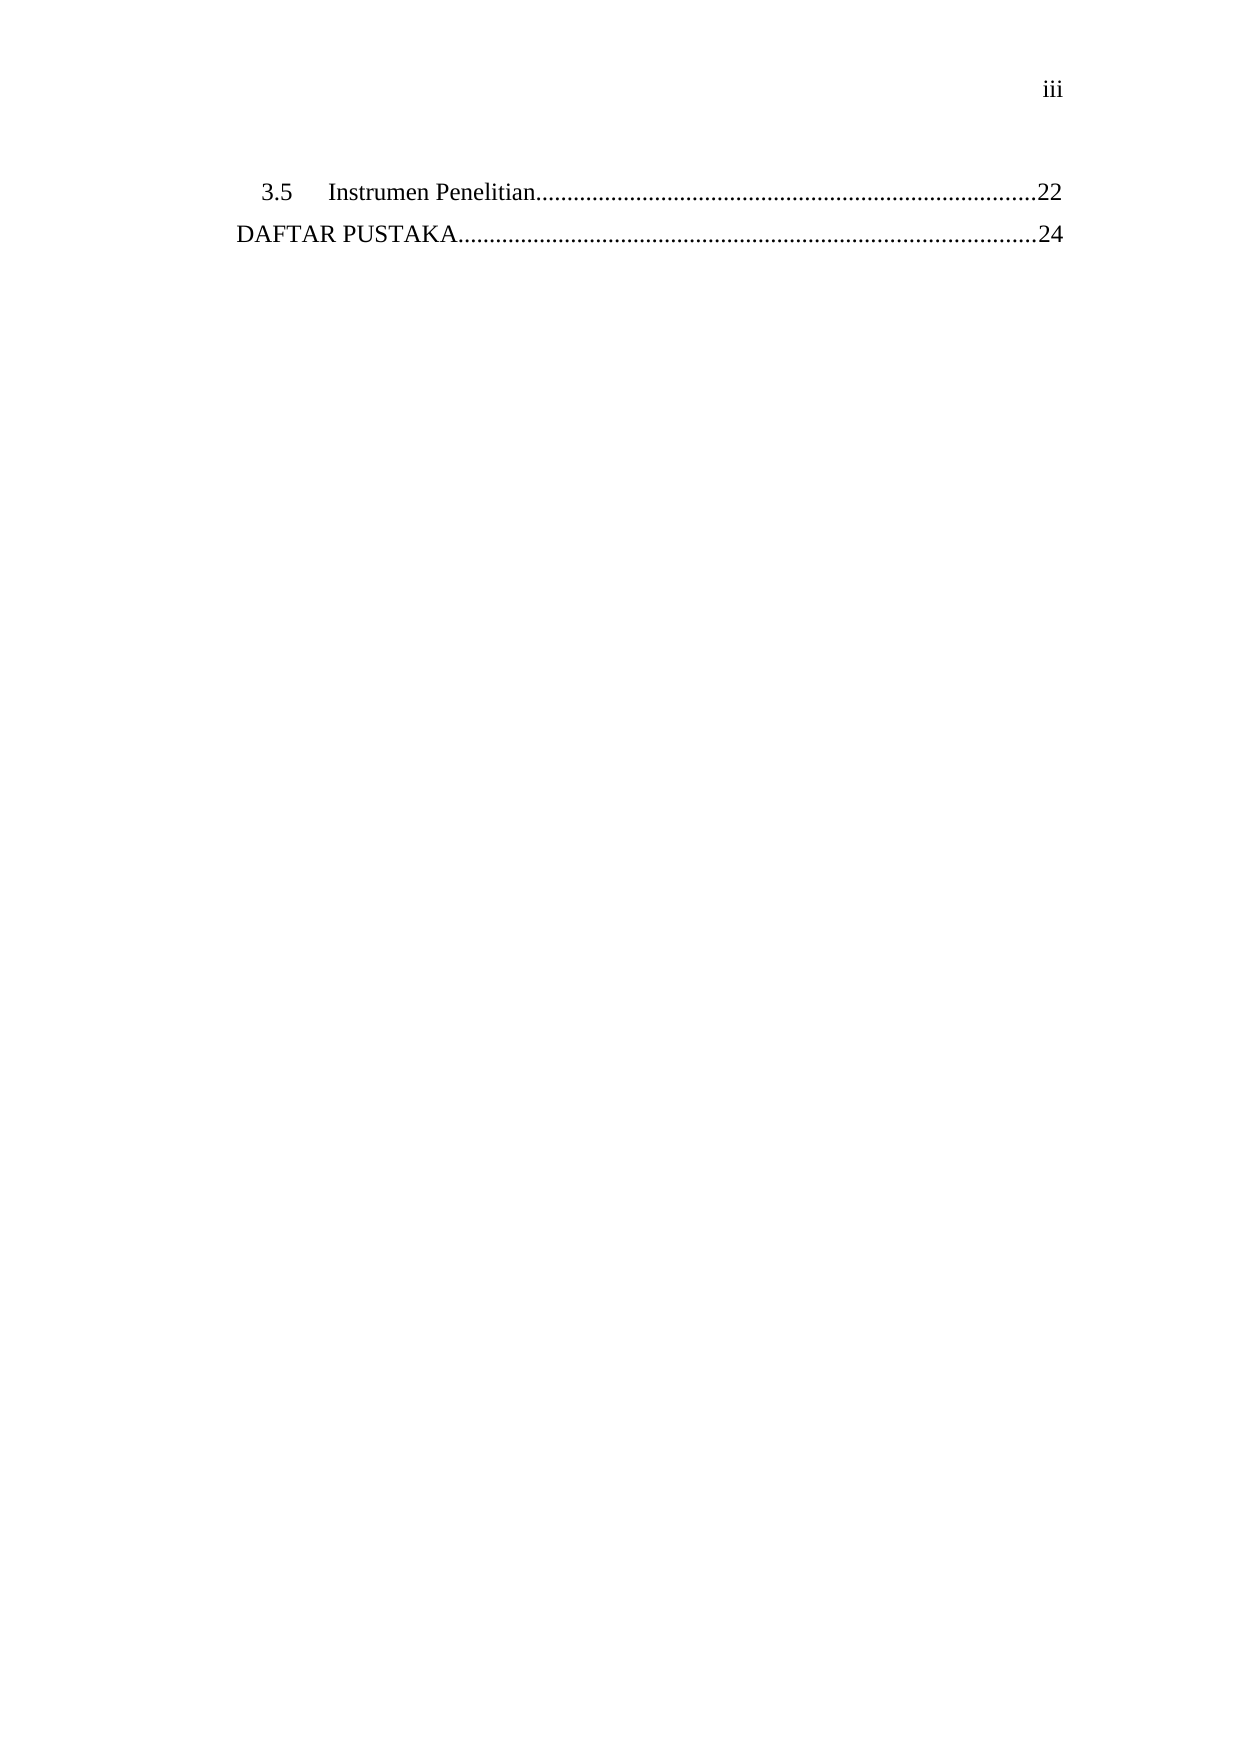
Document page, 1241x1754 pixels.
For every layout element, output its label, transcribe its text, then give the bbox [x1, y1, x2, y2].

text 3.5 Instrumen Penelitian 22 [261, 177, 1063, 206]
text DAFTAR PUSTAKA 24 [236, 219, 1063, 247]
